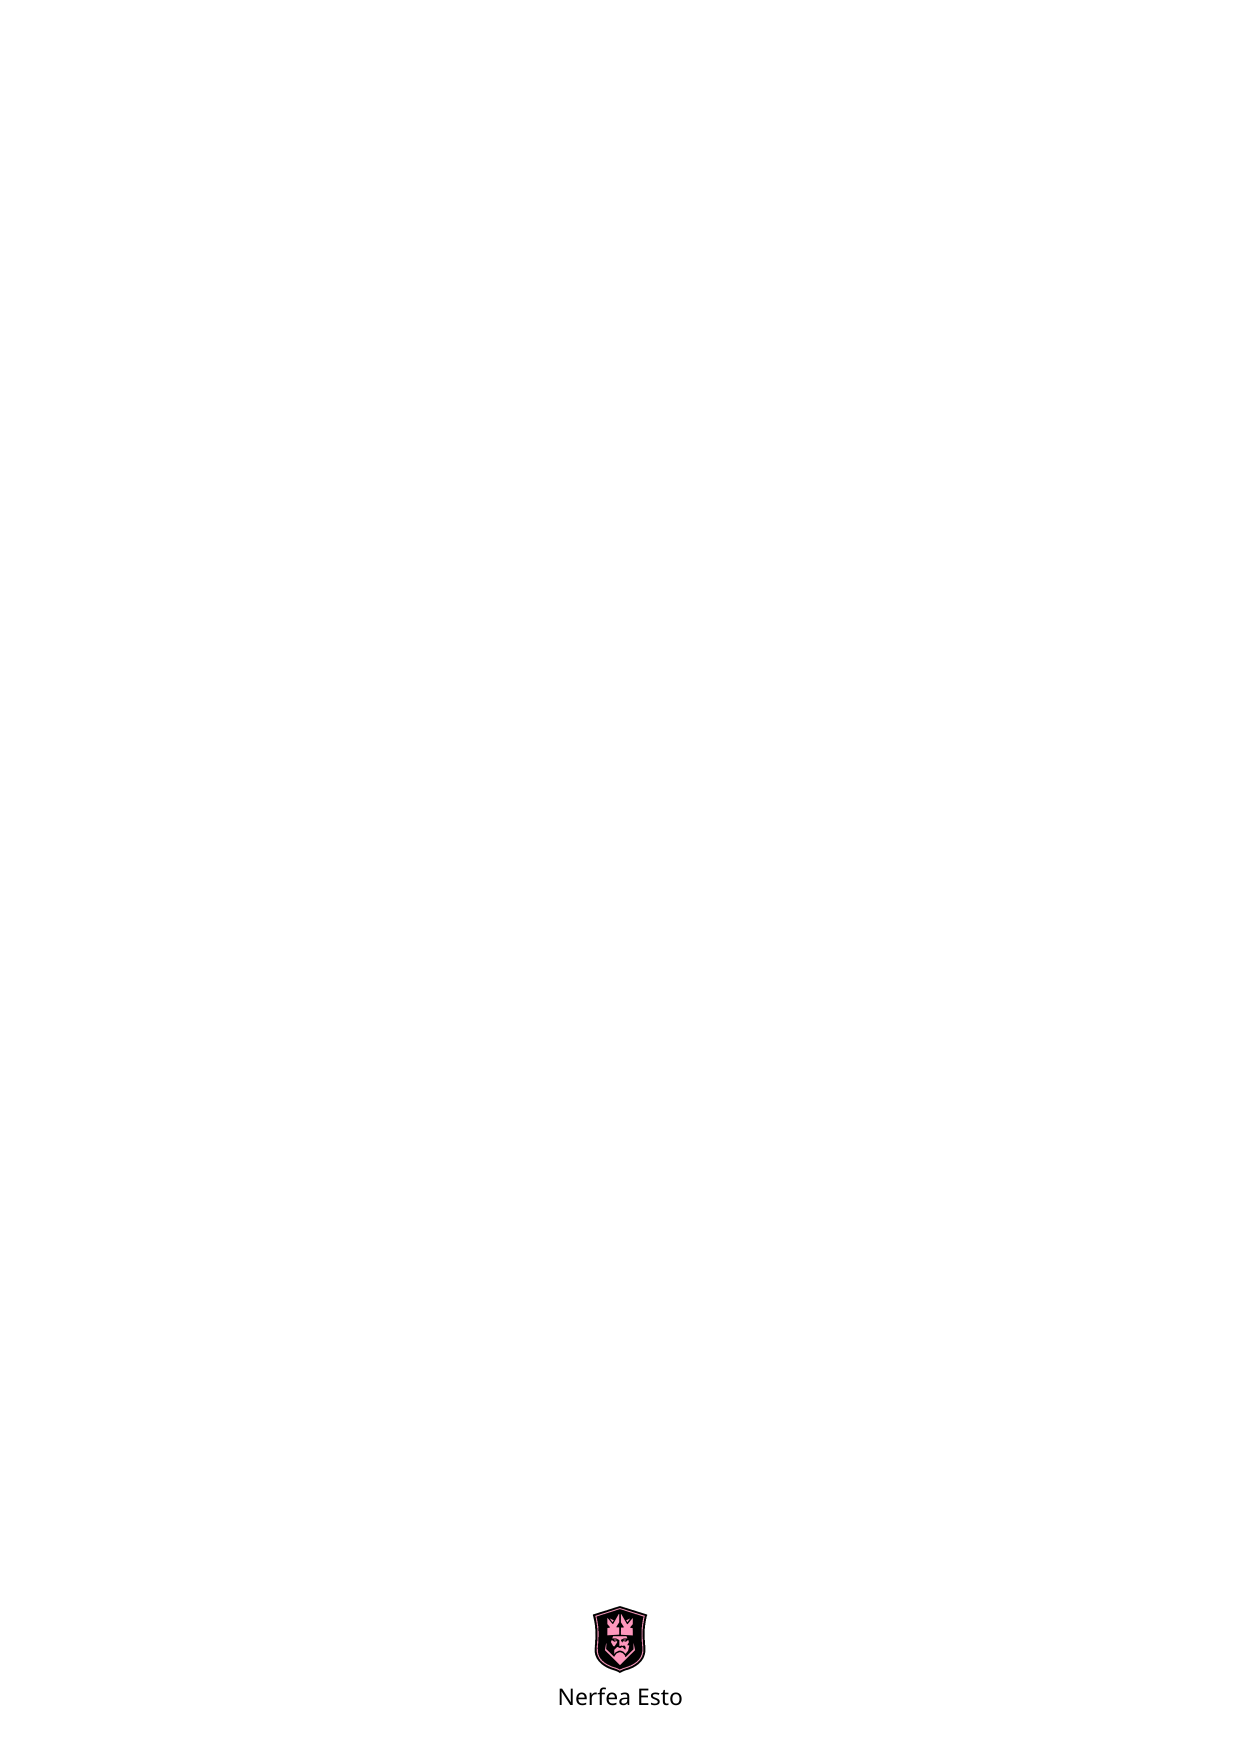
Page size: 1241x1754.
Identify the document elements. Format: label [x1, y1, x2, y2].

picture [551, 1601, 689, 1678]
